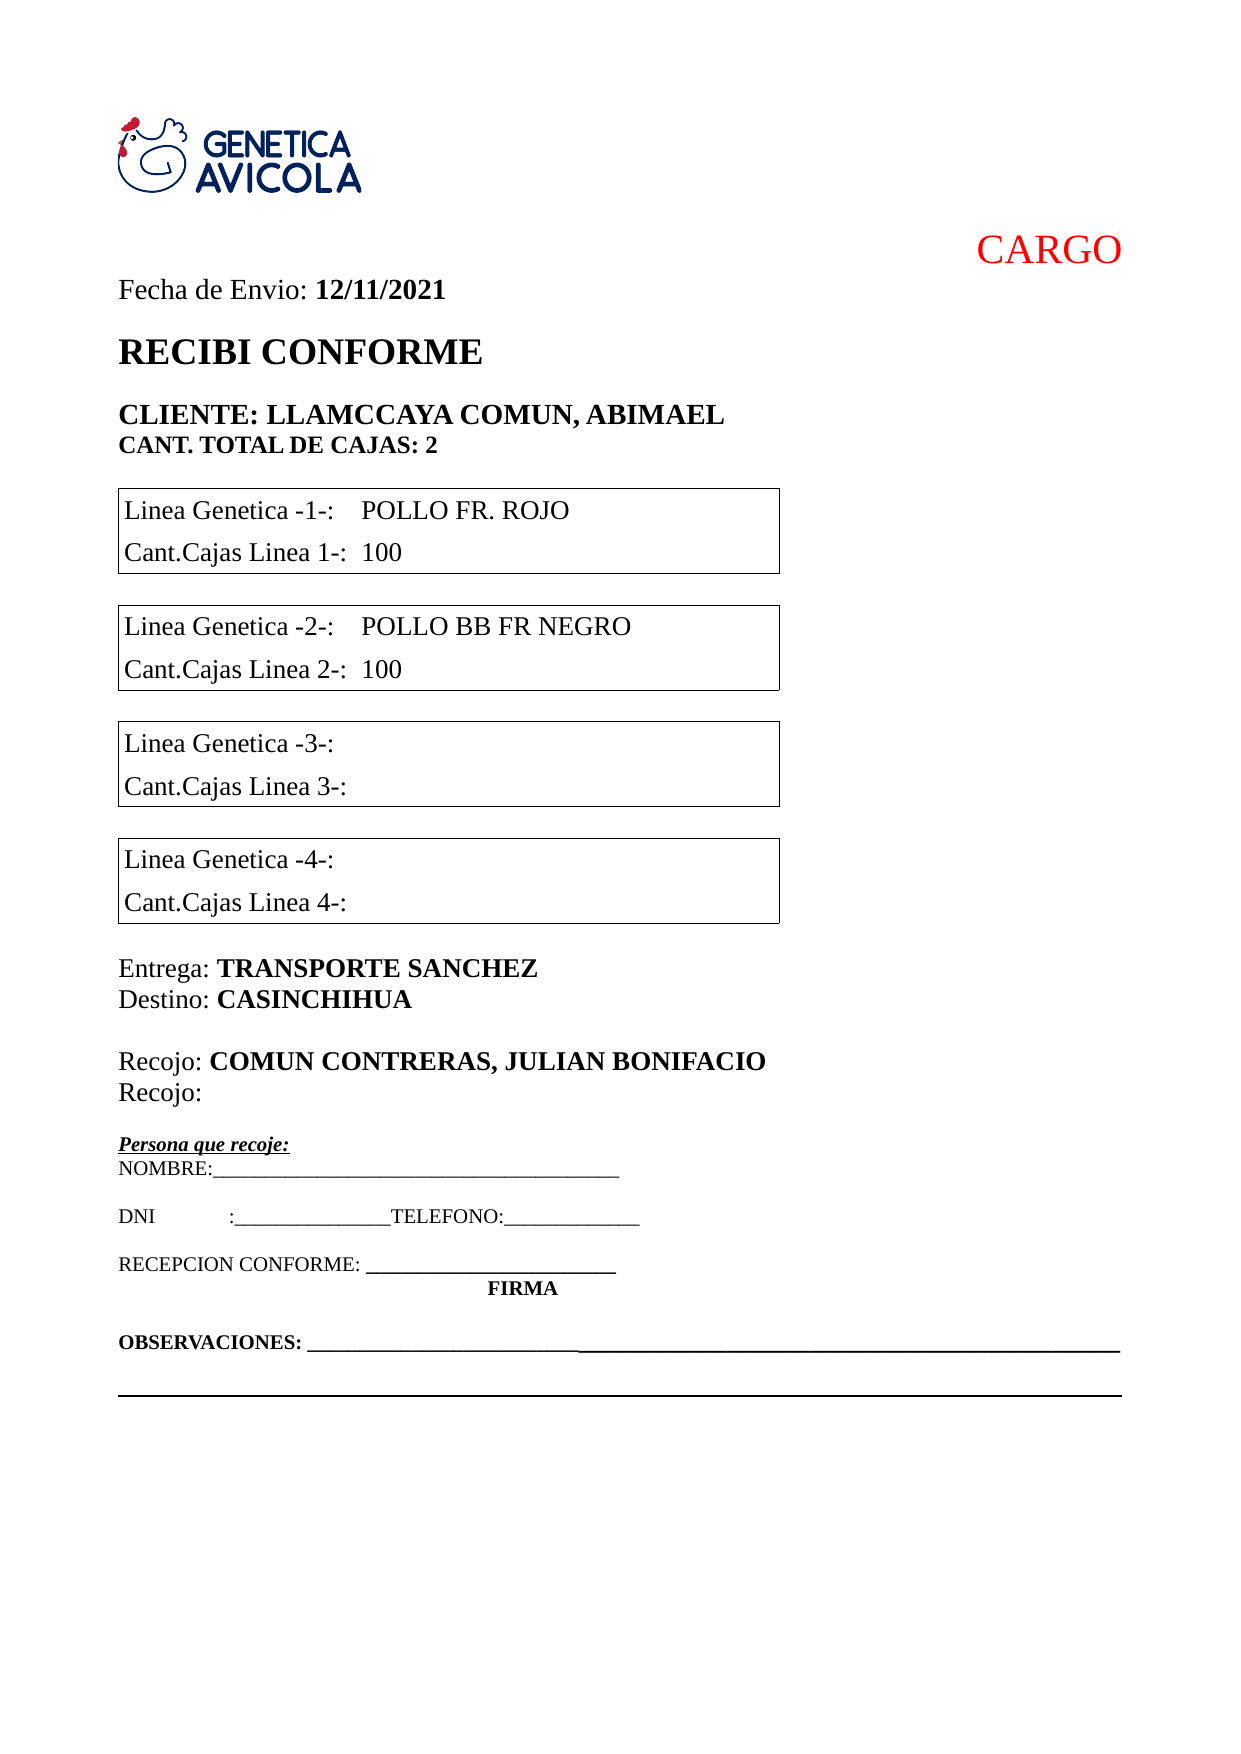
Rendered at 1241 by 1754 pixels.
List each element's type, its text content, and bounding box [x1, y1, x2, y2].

table_cell [356, 574, 779, 604]
table_header Linea Genetica -1-: [119, 489, 356, 531]
text Fecha de Envio: 12/11/2021 [118, 272, 1122, 306]
table_cell Linea Genetica -3-: [119, 722, 356, 764]
text Persona que recoje: [118, 1132, 1122, 1156]
text Entrega: TRANSPORTE SANCHEZ [118, 952, 1122, 983]
text CLIENTE: LLAMCCAYA COMUN, ABIMAEL [118, 397, 1122, 431]
table_cell [356, 807, 779, 838]
table_cell Linea Genetica -4-: [119, 839, 356, 880]
text OBSERVACIONES: __________________________________________________________________ [118, 1324, 1122, 1355]
table_cell 100 [356, 531, 779, 573]
table_cell [118, 574, 356, 604]
table_cell [356, 722, 779, 764]
table_cell Cant.Cajas Linea 1-: [119, 531, 356, 573]
table_cell Cant.Cajas Linea 4-: [119, 880, 356, 923]
text CARGO [118, 224, 1122, 272]
text Destino: CASINCHIHUA [118, 983, 1122, 1014]
text FIRMA [118, 1276, 1122, 1300]
table_cell Linea Genetica -2-: [119, 606, 356, 647]
table_cell [118, 691, 356, 721]
text RECIBI CONFORME [118, 330, 1122, 373]
table_cell POLLO BB FR NEGRO [356, 606, 779, 647]
table_cell Cant.Cajas Linea 3-: [119, 764, 356, 806]
table_cell [356, 691, 779, 721]
table_header POLLO FR. ROJO [356, 489, 779, 531]
table_cell [356, 764, 779, 806]
text Recojo: COMUN CONTRERAS, JULIAN BONIFACIO [118, 1045, 1122, 1076]
table_cell [118, 807, 356, 838]
text RECEPCION CONFORME: ________________________ [118, 1252, 1122, 1276]
text CANT. TOTAL DE CAJAS: 2 [118, 431, 1122, 459]
table_cell [356, 880, 779, 923]
text NOMBRE:_______________________________________ [118, 1156, 1122, 1180]
picture [117, 117, 362, 193]
table_cell Cant.Cajas Linea 2-: [119, 647, 356, 690]
table_cell 100 [356, 647, 779, 690]
text DNI :_______________TELEFONO:_____________ [118, 1204, 1122, 1228]
table_cell [356, 839, 779, 880]
text Recojo: [118, 1076, 1122, 1108]
